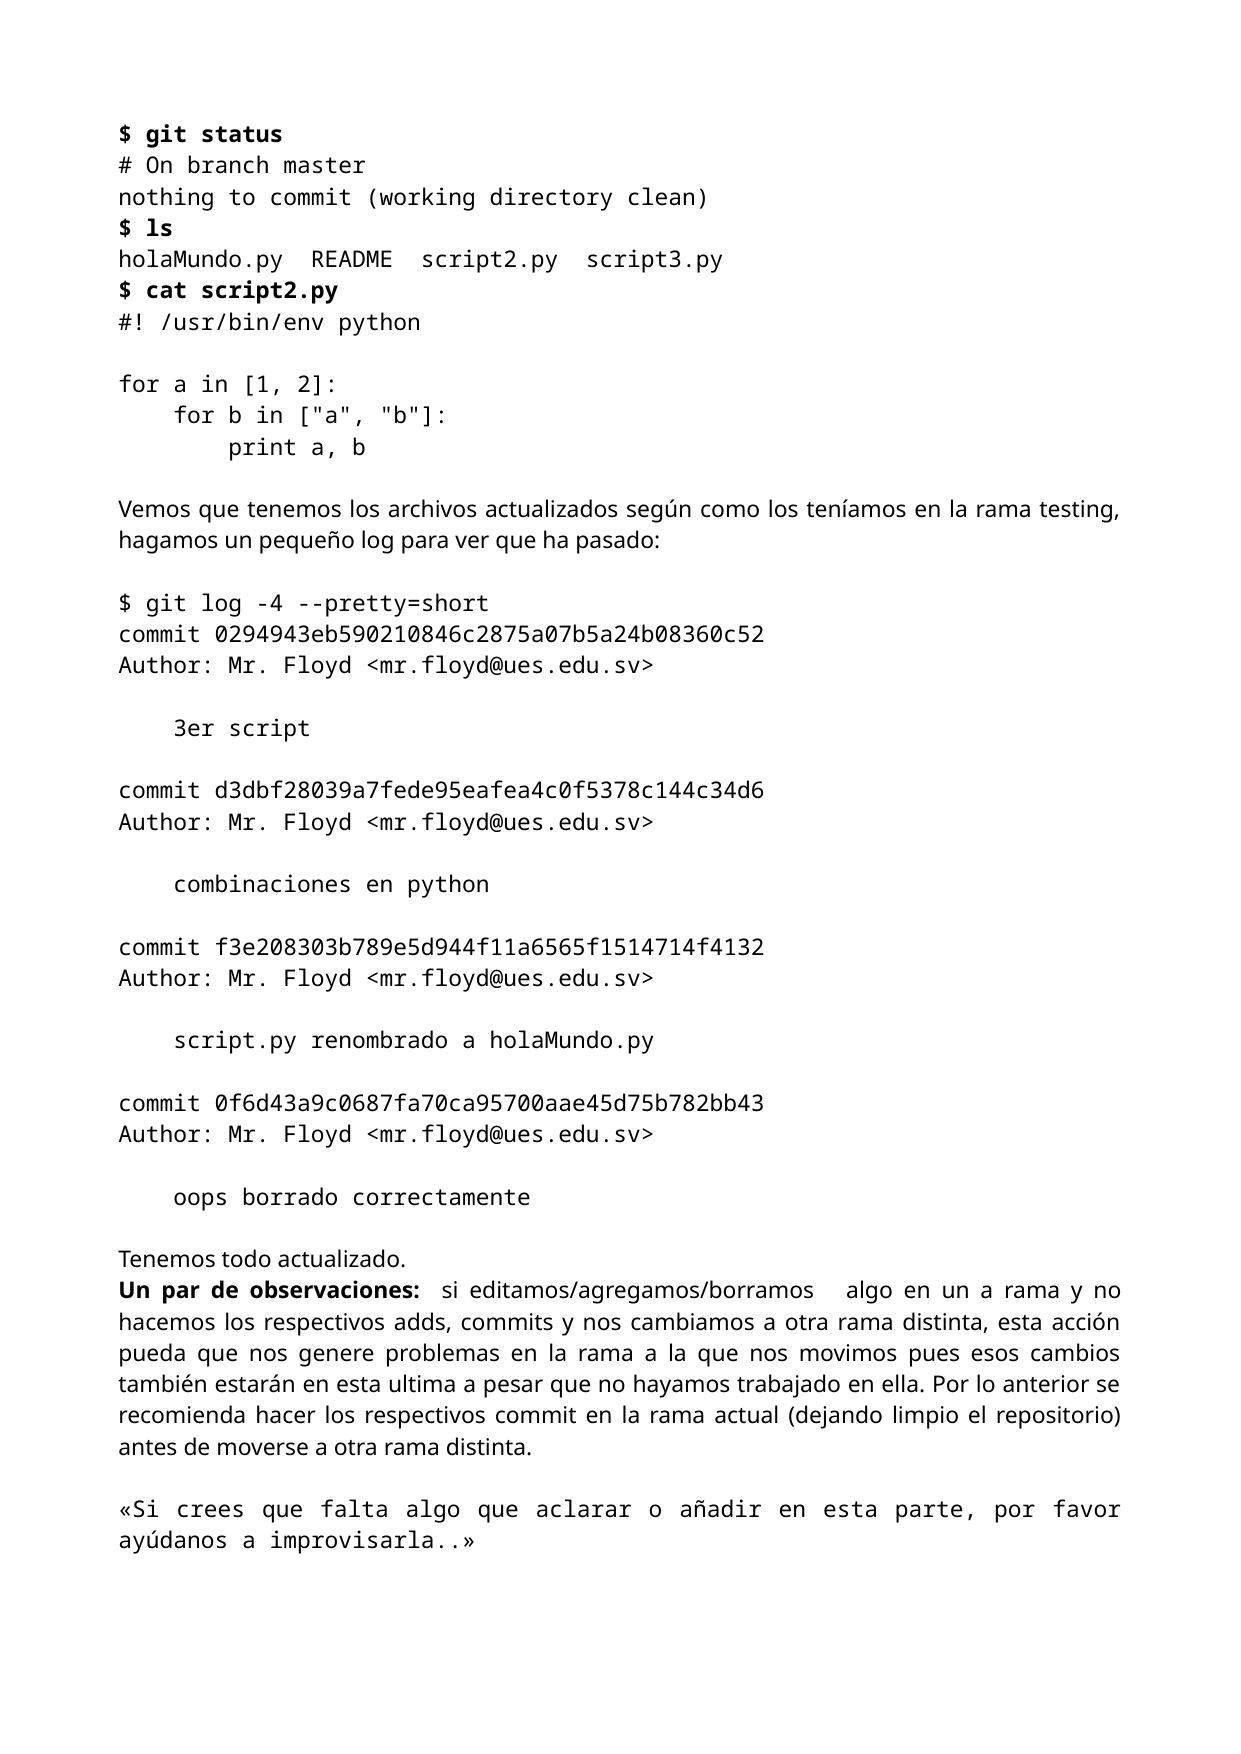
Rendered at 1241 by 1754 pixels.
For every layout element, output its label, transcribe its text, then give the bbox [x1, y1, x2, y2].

text 3er script [118, 712, 1122, 743]
text Author: Mr. Floyd <mr.floyd@ues.edu.sv> [118, 962, 1122, 993]
text Author: Mr. Floyd <mr.floyd@ues.edu.sv> [118, 1118, 1122, 1149]
text # On branch master [118, 149, 1122, 181]
text $ git status [118, 118, 1122, 149]
text Author: Mr. Floyd <mr.floyd@ues.edu.sv> [118, 649, 1122, 681]
text holaMundo.py README script2.py script3.py [118, 243, 1122, 274]
text combinaciones en python [118, 868, 1122, 899]
text Un par de observaciones: si editamos/agregamos/borramos algo en un a rama y no hacemos los respectivos adds, commits y nos cambiamos a otra rama distinta, esta acción pueda que nos genere problemas en la rama a la que nos movimos pues esos cambios también estarán en esta ultima a pesar que no hayamos trabajado en ella. Por lo anterior se recomienda hacer los respectivos commit en la rama actual (dejando limpio el repositorio) antes de moverse a otra rama distinta. [118, 1274, 1122, 1462]
text $ git log -4 --pretty=short [118, 587, 1122, 618]
text $ cat script2.py [118, 274, 1122, 306]
text commit 0f6d43a9c0687fa70ca95700aae45d75b782bb43 [118, 1087, 1122, 1118]
text for a in [1, 2]: [118, 368, 1122, 399]
text print a, b [118, 431, 1122, 462]
text for b in ["a", "b"]: [118, 399, 1122, 431]
text commit f3e208303b789e5d944f11a6565f1514714f4132 [118, 931, 1122, 962]
text #! /usr/bin/env python [118, 306, 1122, 337]
text Tenemos todo actualizado. [118, 1243, 1122, 1274]
text $ ls [118, 212, 1122, 243]
text commit d3dbf28039a7fede95eafea4c0f5378c144c34d6 [118, 774, 1122, 806]
text Author: Mr. Floyd <mr.floyd@ues.edu.sv> [118, 806, 1122, 837]
text Vemos que tenemos los archivos actualizados según como los teníamos en la rama testing, hagamos un pequeño log para ver que ha pasado: [118, 493, 1122, 556]
text commit 0294943eb590210846c2875a07b5a24b08360c52 [118, 618, 1122, 649]
text «Si crees que falta algo que aclarar o añadir en esta parte, por favor ayúdanos a improvisarla..» [118, 1493, 1122, 1556]
text nothing to commit (working directory clean) [118, 181, 1122, 212]
text oops borrado correctamente [118, 1181, 1122, 1212]
text script.py renombrado a holaMundo.py [118, 1024, 1122, 1056]
